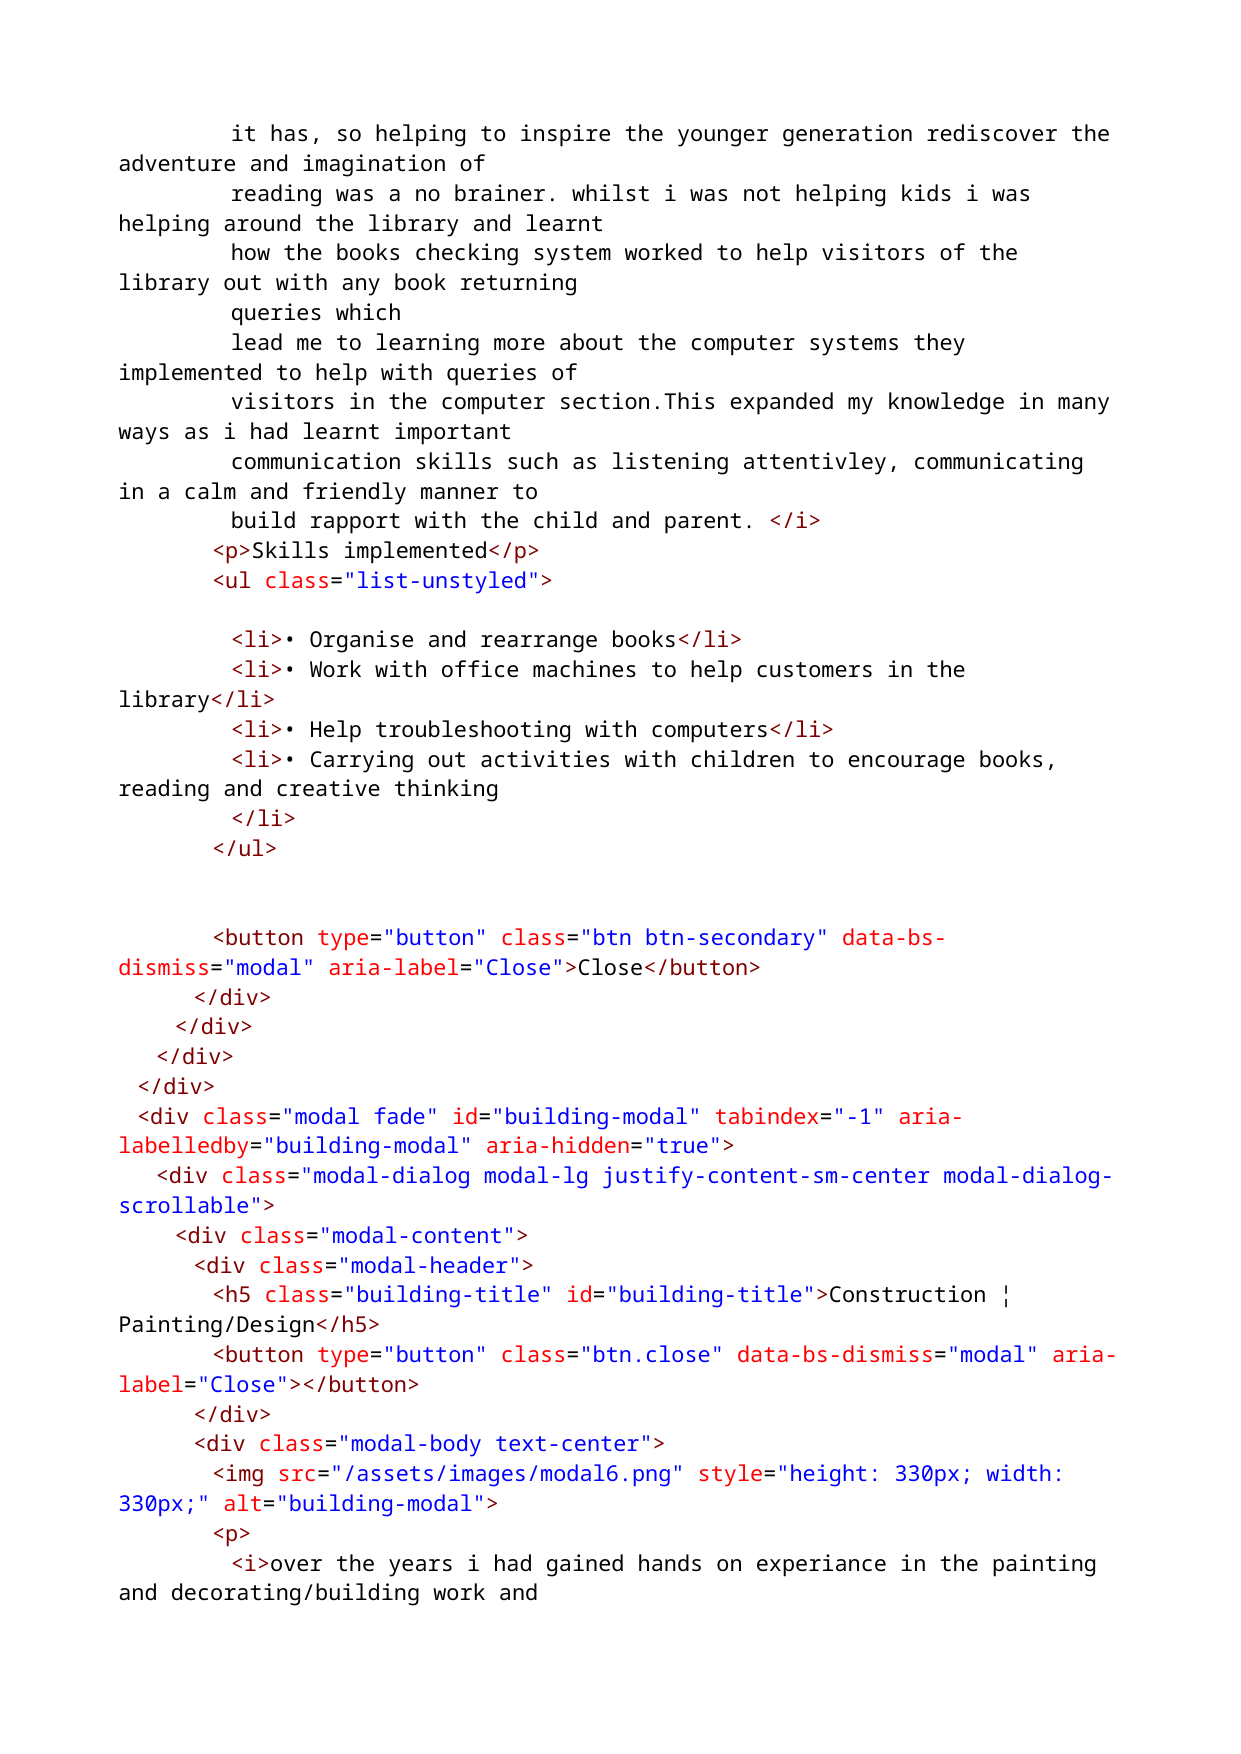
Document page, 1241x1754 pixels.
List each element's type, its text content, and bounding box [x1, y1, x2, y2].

text lead me to learning more about the computer systems they implemented to help with queries of [118, 327, 1122, 386]
text <li>• Carrying out activities with children to encourage books, reading and creative thinking [118, 744, 1122, 803]
text </div> [118, 1011, 1122, 1041]
text <p>Skills implemented</p> [118, 535, 1122, 565]
text <div class="modal-dialog modal-lg justify-content-sm-center modal-dialog-scrollable"> [118, 1160, 1122, 1220]
text reading was a no brainer. whilst i was not helping kids i was helping around the library and learnt [118, 178, 1122, 237]
text <ul class="list-unstyled"> [118, 565, 1122, 595]
text </li> [118, 803, 1122, 833]
text <li>• Work with office machines to help customers in the library</li> [118, 654, 1122, 714]
text build rapport with the child and parent. </i> [118, 505, 1122, 535]
text communication skills such as listening attentivley, communicating in a calm and friendly manner to [118, 446, 1122, 505]
text <img src="/assets/images/modal6.png" style="height: 330px; width: 330px;" alt="building-modal"> [118, 1458, 1122, 1518]
text <div class="modal-header"> [118, 1250, 1122, 1279]
text </div> [118, 1071, 1122, 1101]
text <li>• Help troubleshooting with computers</li> [118, 714, 1122, 744]
text <button type="button" class="btn btn-secondary" data-bs-dismiss="modal" aria-label="Close">Close</button> [118, 922, 1122, 982]
text <p> [118, 1518, 1122, 1548]
text it has, so helping to inspire the younger generation rediscover the adventure and imagination of [118, 118, 1122, 178]
text <li>• Organise and rearrange books</li> [118, 624, 1122, 654]
text <button type="button" class="btn.close" data-bs-dismiss="modal" aria-label="Close"></button> [118, 1339, 1122, 1399]
text how the books checking system worked to help visitors of the library out with any book returning [118, 237, 1122, 297]
text <div class="modal-body text-center"> [118, 1428, 1122, 1458]
text <div class="modal fade" id="building-modal" tabindex="-1" aria-labelledby="building-modal" aria-hidden="true"> [118, 1101, 1122, 1160]
text </div> [118, 1399, 1122, 1428]
text visitors in the computer section.This expanded my knowledge in many ways as i had learnt important [118, 386, 1122, 446]
text </div> [118, 1041, 1122, 1071]
text <h5 class="building-title" id="building-title">Construction ¦ Painting/Design</h5> [118, 1279, 1122, 1339]
text queries which [118, 297, 1122, 327]
text <div class="modal-content"> [118, 1220, 1122, 1250]
text <i>over the years i had gained hands on experiance in the painting and decorating/building work and [118, 1548, 1122, 1607]
text </div> [118, 982, 1122, 1011]
text </ul> [118, 833, 1122, 863]
